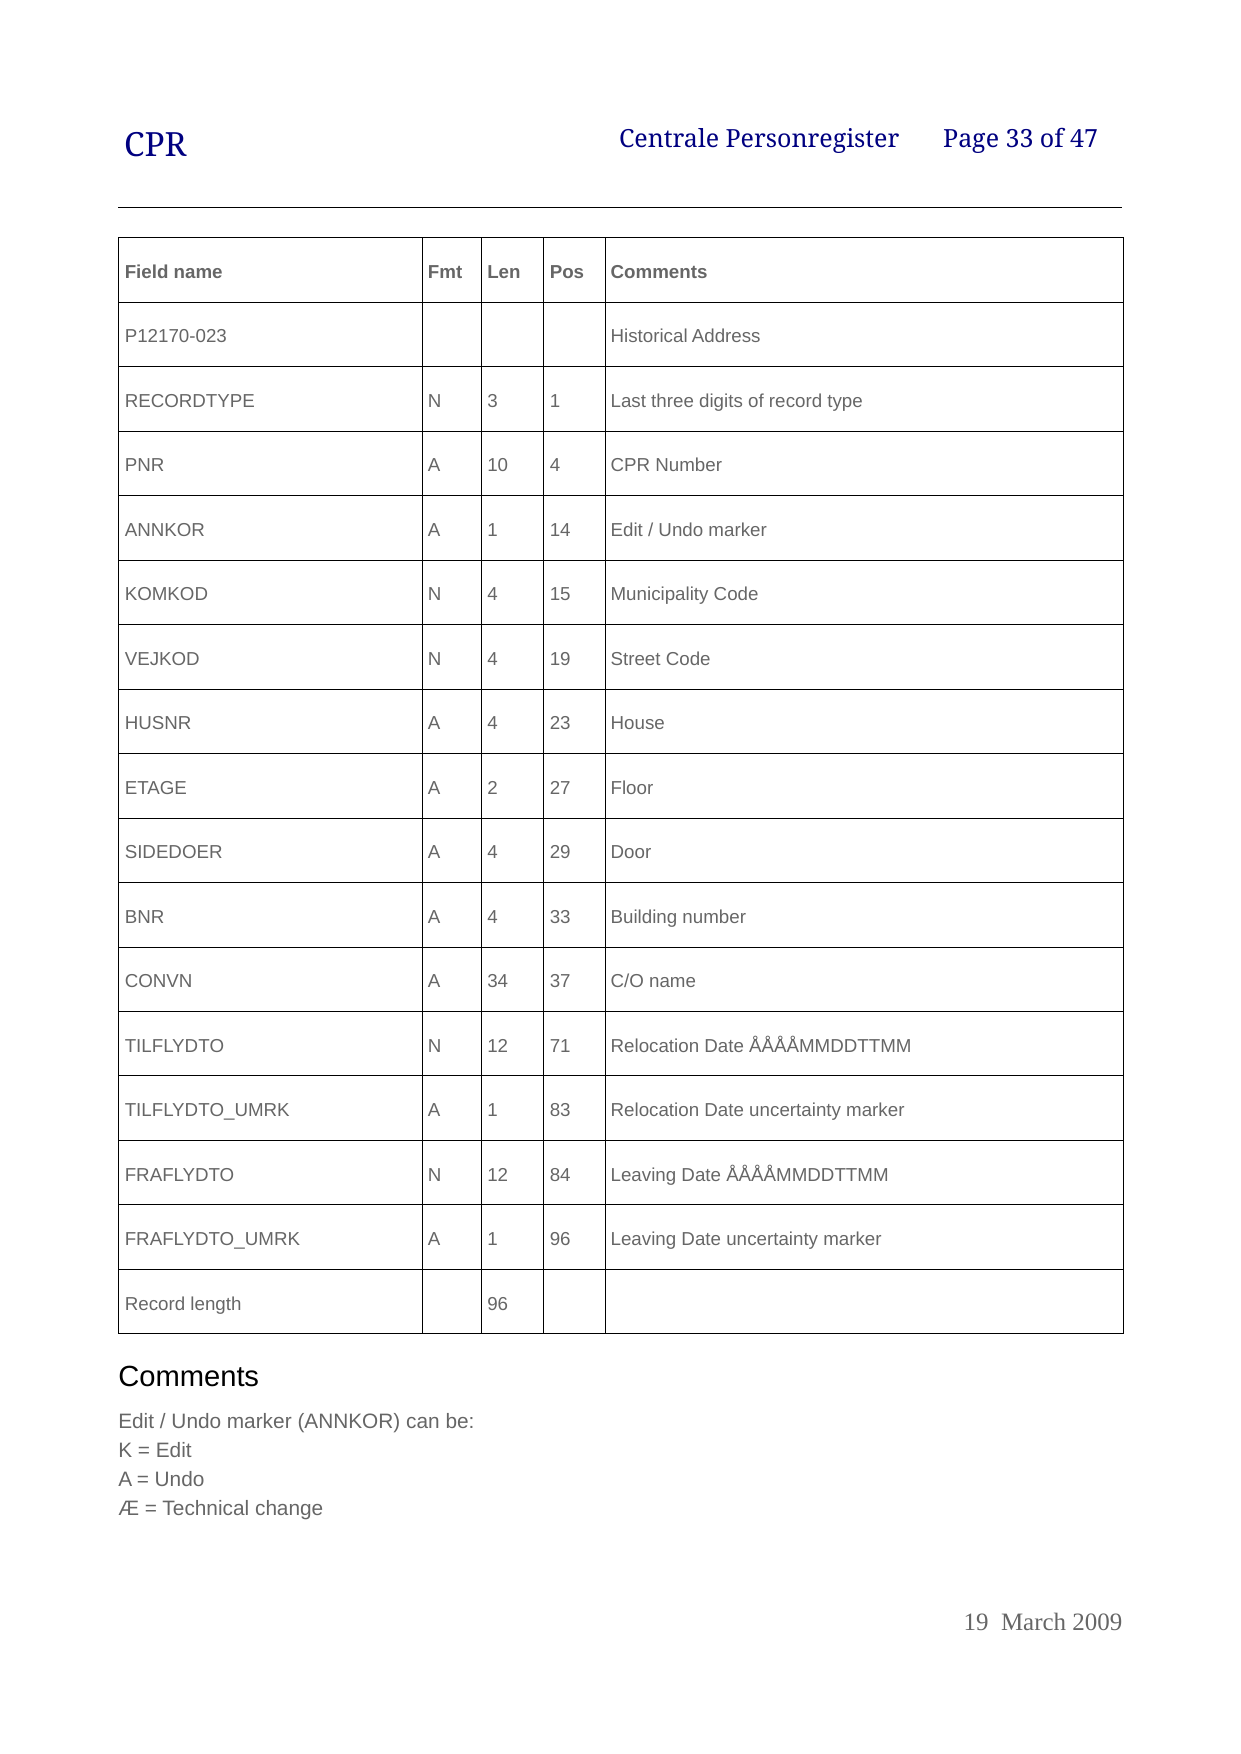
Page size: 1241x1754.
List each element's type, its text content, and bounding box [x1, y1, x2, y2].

table_cell Street Code [606, 625, 1123, 688]
table_cell FRAFLYDTO [119, 1141, 422, 1204]
table_cell Leaving Date uncertainty marker [606, 1205, 1123, 1269]
table_cell 83 [544, 1076, 605, 1140]
table_cell TILFLYDTO [119, 1012, 422, 1075]
table_cell 1 [482, 1205, 543, 1269]
table_cell Relocation Date uncertainty marker [606, 1076, 1123, 1140]
table_cell A [423, 690, 481, 753]
table_cell 4 [482, 625, 543, 688]
table_header Fmt [423, 238, 481, 302]
table_cell 4 [544, 432, 605, 495]
table_cell [606, 1270, 1123, 1333]
table_cell 37 [544, 948, 605, 1011]
table_cell RECORDTYPE [119, 367, 422, 431]
table_cell 29 [544, 819, 605, 882]
table_cell 2 [482, 754, 543, 817]
table_cell Municipality Code [606, 561, 1123, 624]
table_cell 96 [544, 1205, 605, 1269]
table_cell CONVN [119, 948, 422, 1011]
table_cell 19 [544, 625, 605, 688]
table_cell 10 [482, 432, 543, 495]
table_cell N [423, 1141, 481, 1204]
table_cell 12 [482, 1141, 543, 1204]
table_cell A [423, 496, 481, 559]
subtitle Comments [118, 1359, 1122, 1392]
table_cell 1 [544, 367, 605, 431]
table_cell A [423, 1076, 481, 1140]
table_cell Record length [119, 1270, 422, 1333]
table_cell [423, 1270, 481, 1333]
table_cell 4 [482, 561, 543, 624]
table_cell Door [606, 819, 1123, 882]
table_cell A [423, 948, 481, 1011]
table_cell 12 [482, 1012, 543, 1075]
table_cell Building number [606, 883, 1123, 946]
table_cell Edit / Undo marker [606, 496, 1123, 559]
table_cell 96 [482, 1270, 543, 1333]
table_cell 34 [482, 948, 543, 1011]
table_cell 4 [482, 819, 543, 882]
table_cell A [423, 883, 481, 946]
table_cell N [423, 1012, 481, 1075]
table_cell KOMKOD [119, 561, 422, 624]
table_cell 4 [482, 690, 543, 753]
table_cell 71 [544, 1012, 605, 1075]
table_header Len [482, 238, 543, 302]
table_cell 3 [482, 367, 543, 431]
table_cell PNR [119, 432, 422, 495]
table_cell 33 [544, 883, 605, 946]
table_cell [482, 303, 543, 366]
table_cell BNR [119, 883, 422, 946]
table_cell [544, 1270, 605, 1333]
table_cell 23 [544, 690, 605, 753]
table_cell 1 [482, 1076, 543, 1140]
table_cell [544, 303, 605, 366]
table_cell HUSNR [119, 690, 422, 753]
table_cell 84 [544, 1141, 605, 1204]
table_cell Leaving Date ÅÅÅÅMMDDTTMM [606, 1141, 1123, 1204]
table_cell [423, 303, 481, 366]
table_cell ANNKOR [119, 496, 422, 559]
table_cell VEJKOD [119, 625, 422, 688]
table_cell A [423, 819, 481, 882]
table_cell TILFLYDTO_UMRK [119, 1076, 422, 1140]
table_cell Relocation Date ÅÅÅÅMMDDTTMM [606, 1012, 1123, 1075]
table_cell A [423, 1205, 481, 1269]
table_cell P12170-023 [119, 303, 422, 366]
table_cell 15 [544, 561, 605, 624]
table_cell 14 [544, 496, 605, 559]
table_header Field name [119, 238, 422, 302]
table_cell ETAGE [119, 754, 422, 817]
table_cell A [423, 432, 481, 495]
table_cell 27 [544, 754, 605, 817]
table_cell Last three digits of record type [606, 367, 1123, 431]
table_cell C/O name [606, 948, 1123, 1011]
table_cell SIDEDOER [119, 819, 422, 882]
table_cell Floor [606, 754, 1123, 817]
table_header Comments [606, 238, 1123, 302]
text Edit / Undo marker (ANNKOR) can be: K = Edit A = Undo Æ = Technical change [118, 1405, 1122, 1521]
table_header Pos [544, 238, 605, 302]
table_cell CPR Number [606, 432, 1123, 495]
table_cell House [606, 690, 1123, 753]
table_cell N [423, 625, 481, 688]
table_cell N [423, 367, 481, 431]
table_cell FRAFLYDTO_UMRK [119, 1205, 422, 1269]
table_cell Historical Address [606, 303, 1123, 366]
table_cell A [423, 754, 481, 817]
table_cell 4 [482, 883, 543, 946]
table_cell N [423, 561, 481, 624]
table_cell 1 [482, 496, 543, 559]
